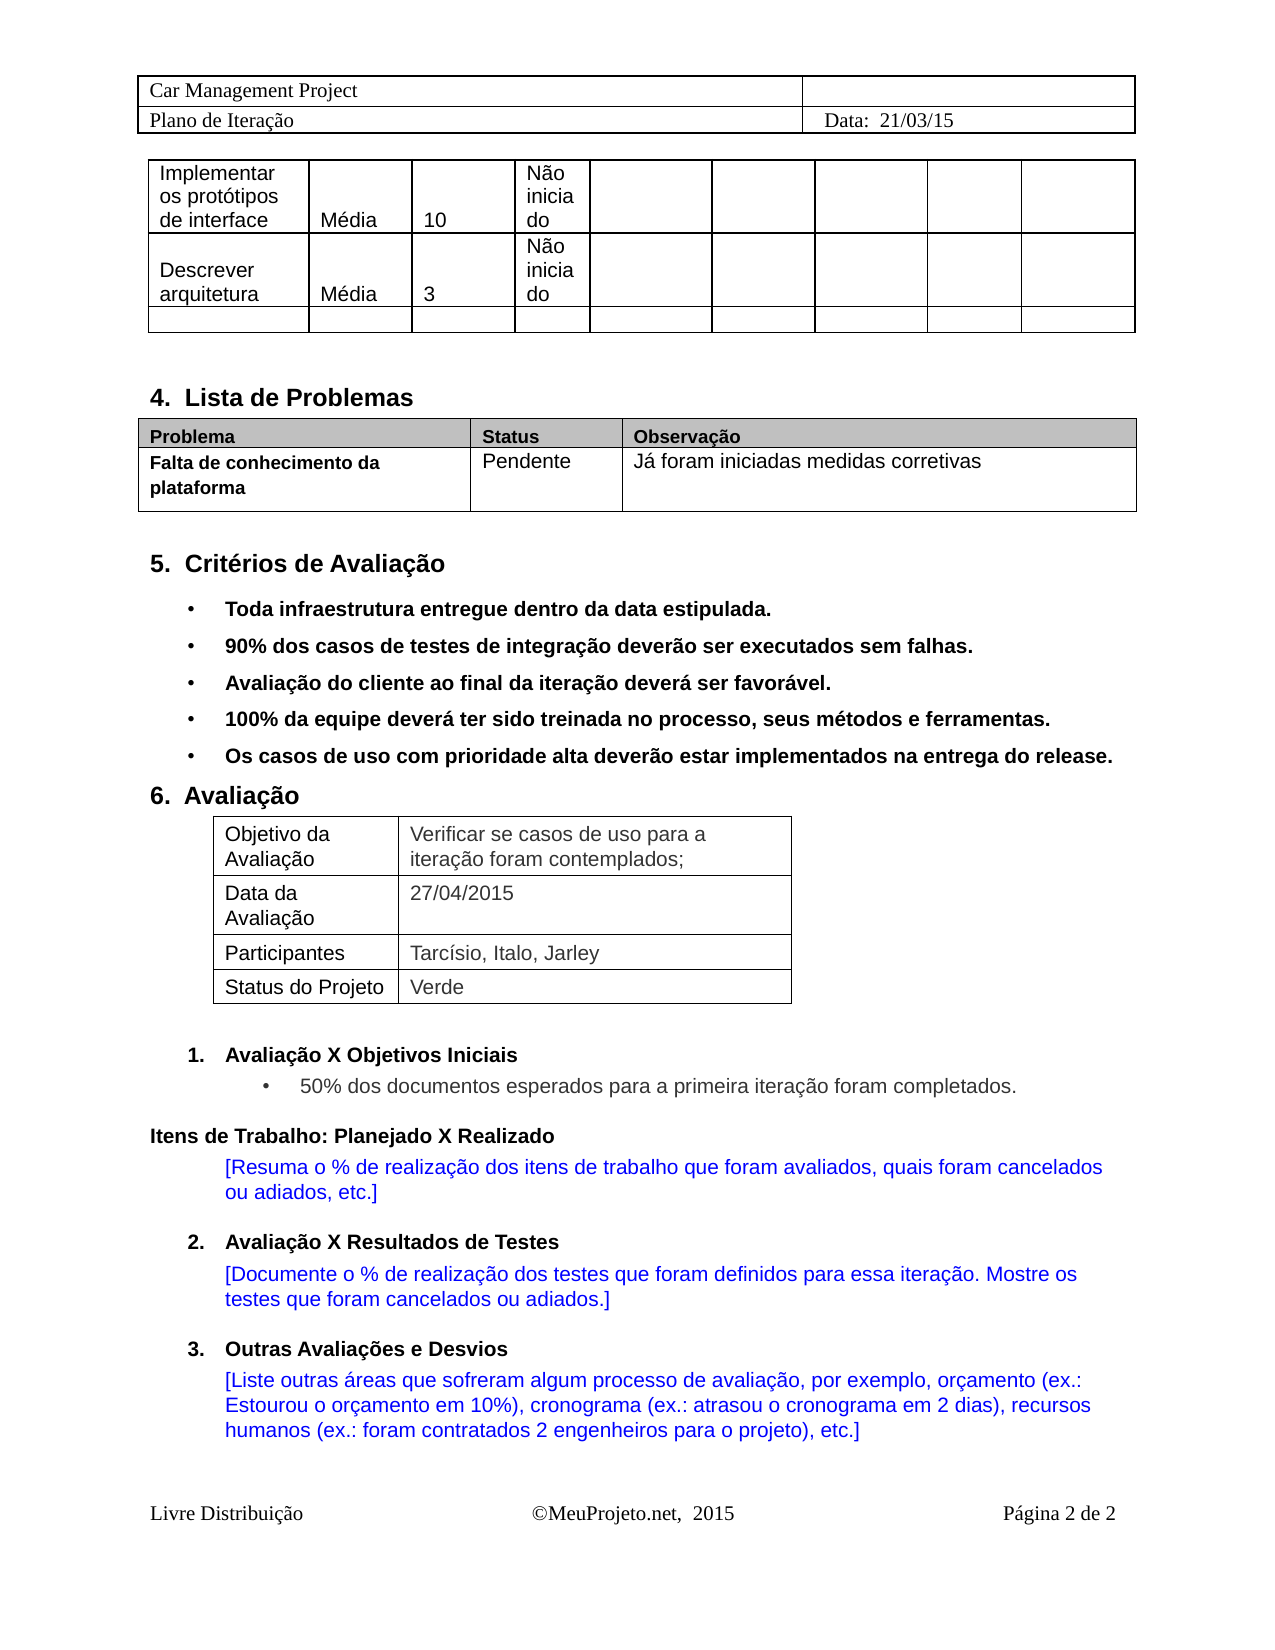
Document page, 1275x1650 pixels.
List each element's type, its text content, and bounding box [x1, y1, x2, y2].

table_cell [1022, 307, 1134, 332]
table_cell [816, 234, 927, 306]
table_cell 27/04/2015 [399, 876, 791, 934]
table_cell [713, 307, 814, 332]
table_header Observação [623, 419, 1136, 447]
subtitle Avaliação X Objetivos Iniciais [187, 1042, 1125, 1067]
list [Documente o % de realização dos testes que foram definidos para essa iteração. Mostre os testes que foram cancelados ou adiados.] [225, 1260, 1125, 1310]
table_header Objetivo da Avaliação [214, 817, 398, 875]
table_cell Data da Avaliação [214, 876, 398, 934]
table_cell 3 [413, 234, 514, 306]
table_cell [928, 234, 1021, 306]
list [Resuma o % de realização dos itens de trabalho que foram avaliados, quais foram cancelados ou adiados, etc.] [225, 1154, 1125, 1204]
subtitle Avaliação X Resultados de Testes [187, 1229, 1125, 1254]
table_cell [816, 307, 927, 332]
subtitle 6. Avaliação [150, 781, 1125, 809]
table_cell [713, 234, 814, 306]
table_cell [713, 161, 814, 232]
subtitle 100% da equipe deverá ter sido treinada no processo, seus métodos e ferramentas. [187, 706, 1125, 731]
table_cell [928, 307, 1021, 332]
table_cell [928, 161, 1021, 232]
table_cell [591, 161, 711, 232]
subtitle Outras Avaliações e Desvios [187, 1335, 1125, 1360]
table_cell Descrever arquitetura [149, 234, 308, 306]
table_cell [310, 307, 411, 332]
table_cell [149, 307, 308, 332]
table_cell Não iniciado [516, 161, 589, 232]
subtitle 4. Lista de Problemas [150, 383, 1125, 412]
list 50% dos documentos esperados para a primeira iteração foram completados. [262, 1073, 1125, 1098]
table_cell [1022, 234, 1134, 306]
table_cell Verde [399, 970, 791, 1003]
table_cell Pendente [471, 448, 622, 511]
subtitle Avaliação do cliente ao final da iteração deverá ser favorável. [187, 669, 1125, 694]
table_cell Participantes [214, 935, 398, 969]
table_cell Tarcísio, Italo, Jarley [399, 935, 791, 969]
table_cell [516, 307, 589, 332]
table_cell Média [310, 234, 411, 306]
table_cell [591, 234, 711, 306]
table_cell Status do Projeto [214, 970, 398, 1003]
table_cell Média [310, 161, 411, 232]
table_cell [591, 307, 711, 332]
table_cell [1022, 161, 1134, 232]
table_header Verificar se casos de uso para a iteração foram contemplados; [399, 817, 791, 875]
subtitle 5. Critérios de Avaliação [150, 549, 1125, 578]
table_header Problema [139, 419, 470, 447]
table_header Status [471, 419, 622, 447]
table_cell Falta de conhecimento da plataforma [139, 448, 470, 511]
table_cell [413, 307, 514, 332]
list [Liste outras áreas que sofreram algum processo de avaliação, por exemplo, orçamento (ex.: Estourou o orçamento em 10%), cronograma (ex.: atrasou o cronograma em 2 dias), recursos humanos (ex.: foram contratados 2 engenheiros para o projeto), etc.] [225, 1367, 1125, 1442]
list Os casos de uso com prioridade alta deverão estar implementados na entrega do release. [187, 743, 1125, 768]
subtitle Itens de Trabalho: Planejado X Realizado [150, 1123, 1125, 1148]
table_cell Já foram iniciadas medidas corretivas [623, 448, 1136, 511]
subtitle Toda infraestrutura entregue dentro da data estipulada. [187, 596, 1125, 621]
table_cell Implementar os protótipos de interface [149, 161, 308, 232]
table_cell 10 [413, 161, 514, 232]
table_cell Não iniciado [516, 234, 589, 306]
table_cell [816, 161, 927, 232]
subtitle 90% dos casos de testes de integração deverão ser executados sem falhas. [187, 633, 1125, 658]
